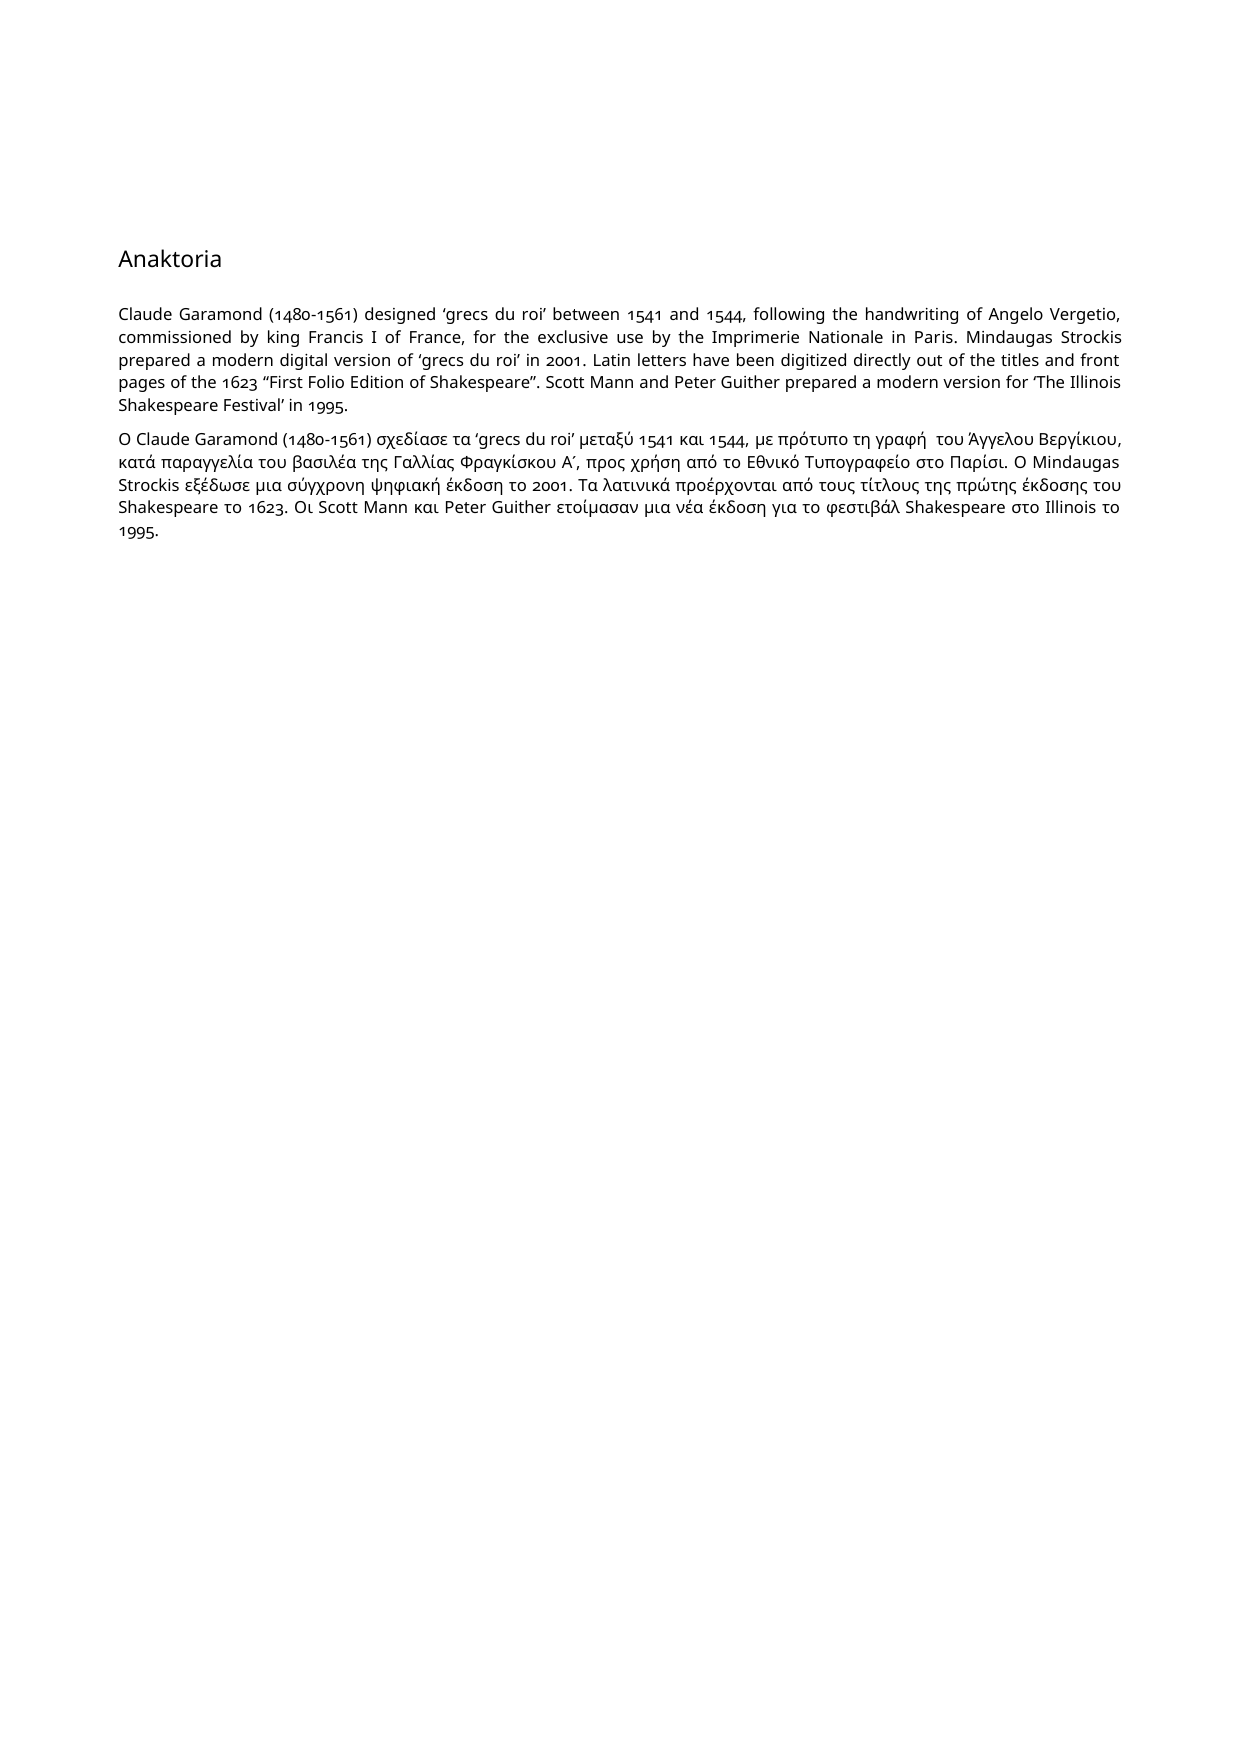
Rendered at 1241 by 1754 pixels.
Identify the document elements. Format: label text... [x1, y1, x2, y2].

text Anaktoria [118, 243, 1122, 274]
text Ο Claude Garamond (1480-1561) σχεδίασε τα ‘grecs du roi’ μεταξύ 1541 και 1544, με πρότυπο τη γραφή του Άγγελου Βεργίκιου, κατά παραγγελία του βασιλέα της Γαλλίας Φραγκίσκου Αʹ, προς χρήση από το Εθνικό Τυπογραφείο στο Παρίσι. Ο Mindaugas Strockis εξέδωσε μια σύγχρονη ψηφιακή έκδοση το 2001. Τα λατινικά προέρχονται από τους τίτλους της πρώτης έκδοσης του Shakespeare το 1623. Οι Scott Mann και Peter Guither ετοίμασαν μια νέα έκδοση για το φεστιβάλ Shakespeare στο Illinois το 1995. [118, 428, 1122, 541]
text Claude Garamond (1480-1561) designed ‘grecs du roi’ between 1541 and 1544, following the handwriting of Angelo Vergetio, commissioned by king Francis I of France, for the exclusive use by the Imprimerie Nationale in Paris. Mindaugas Strockis prepared a modern digital version of ‘grecs du roi’ in 2001. Latin letters have been digitized directly out of the titles and front pages of the 1623 “First Folio Edition of Shakespeare”. Scott Mann and Peter Guither prepared a modern version for ‘The Illinois Shakespeare Festival’ in 1995. [118, 303, 1122, 416]
